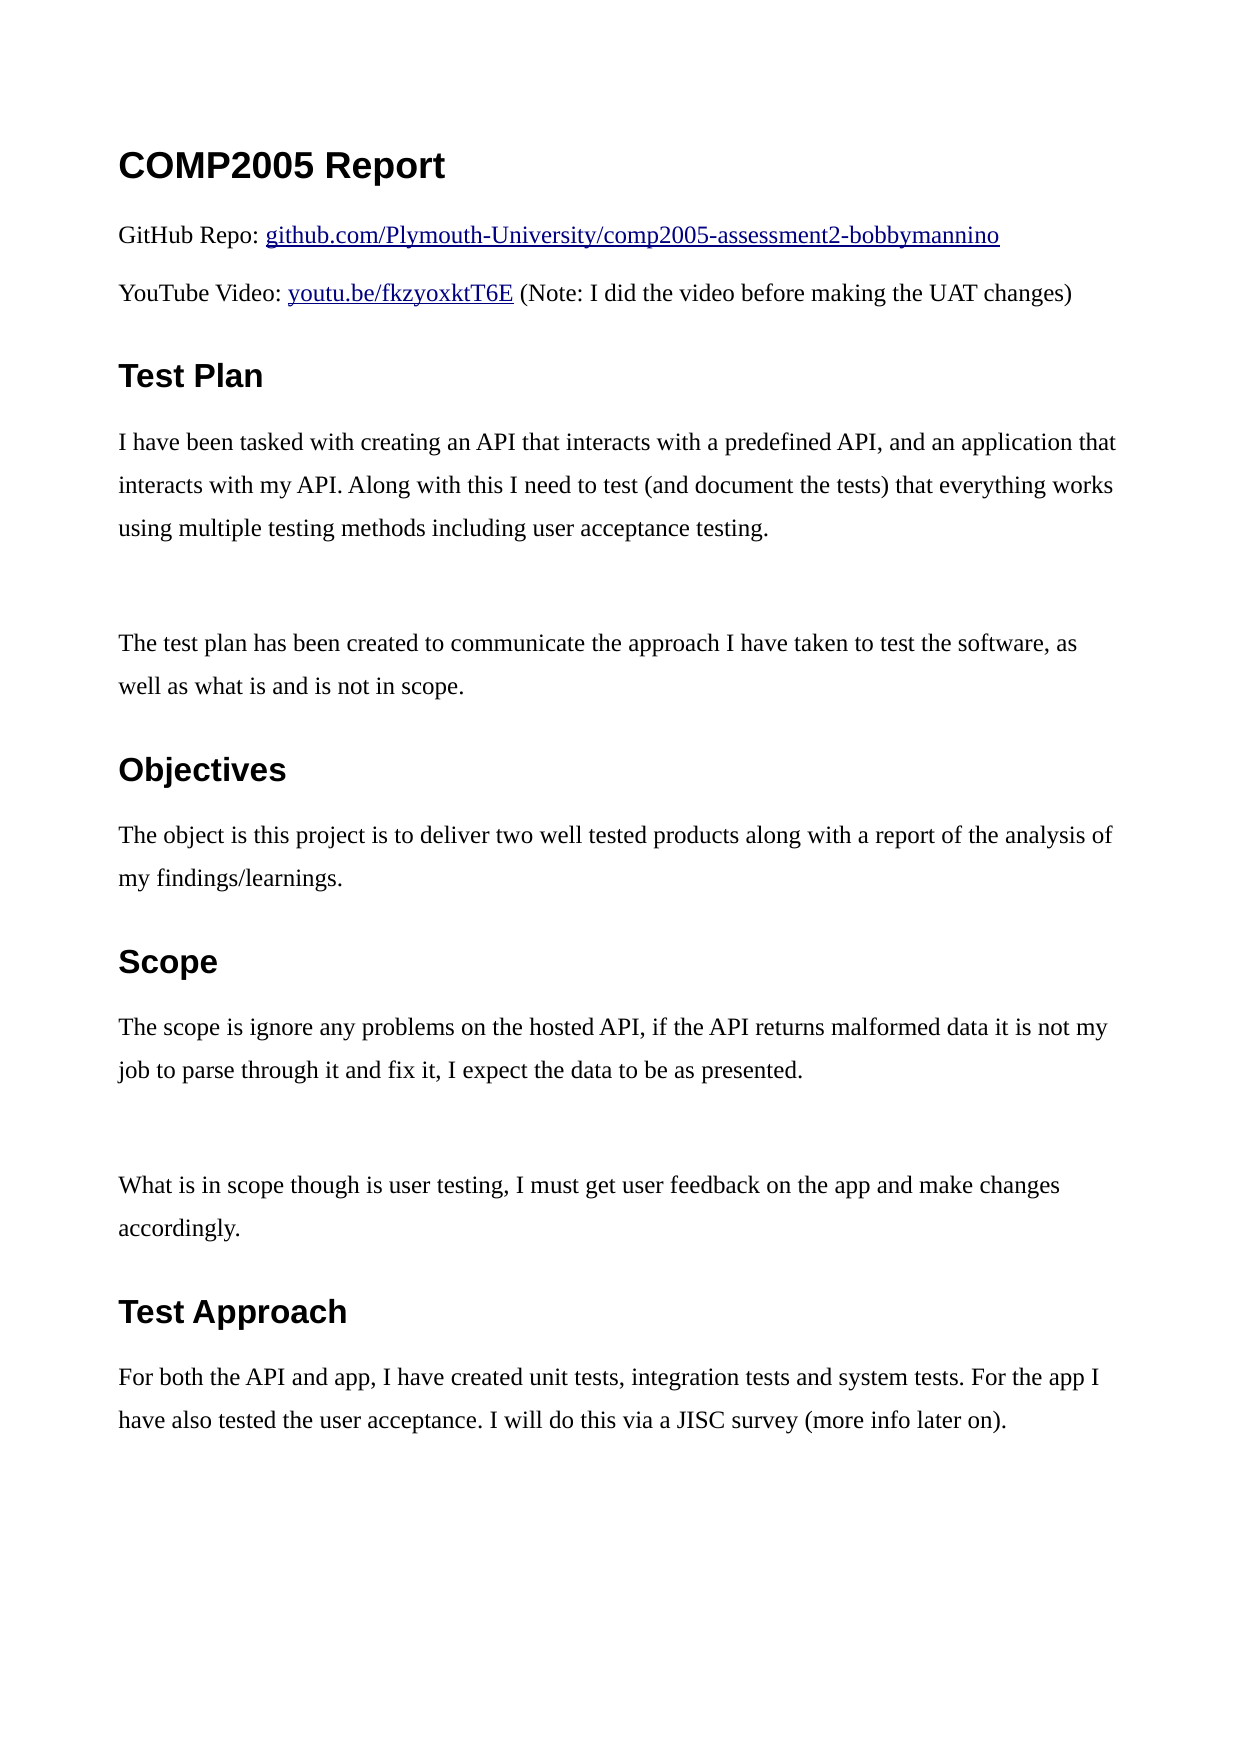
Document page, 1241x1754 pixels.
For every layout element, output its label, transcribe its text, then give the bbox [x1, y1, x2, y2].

text The scope is ignore any problems on the hosted API, if the API returns malformed data it is not my job to parse through it and fix it, I expect the data to be as presented. [118, 1012, 1122, 1084]
text For both the API and app, I have created unit tests, integration tests and system tests. For the app I have also tested the user acceptance. I will do this via a JISC survey (more info later on). [118, 1362, 1122, 1434]
text I have been tasked with creating an API that interacts with a predefined API, and an application that interacts with my API. Along with this I need to test (and document the tests) that everything works using multiple testing methods including user acceptance testing. [118, 427, 1122, 542]
text GitHub Repo: github.com/Plymouth-University/comp2005-assessment2-bobbymannino [118, 220, 1122, 249]
text The object is this project is to deliver two well tested products along with a report of the analysis of my findings/learnings. [118, 820, 1122, 892]
subtitle Scope [118, 942, 1122, 980]
subtitle Test Approach [118, 1292, 1122, 1331]
subtitle Objectives [118, 750, 1122, 788]
text The test plan has been created to communicate the approach I have taken to test the software, as well as what is and is not in scope. [118, 628, 1122, 700]
subtitle Test Plan [118, 357, 1122, 395]
text YouTube Video: youtu.be/fkzyoxktT6E (Note: I did the video before making the UAT changes) [118, 278, 1122, 307]
text What is in scope though is user testing, I must get user feedback on the app and make changes accordingly. [118, 1170, 1122, 1242]
subtitle COMP2005 Report [118, 143, 1122, 186]
